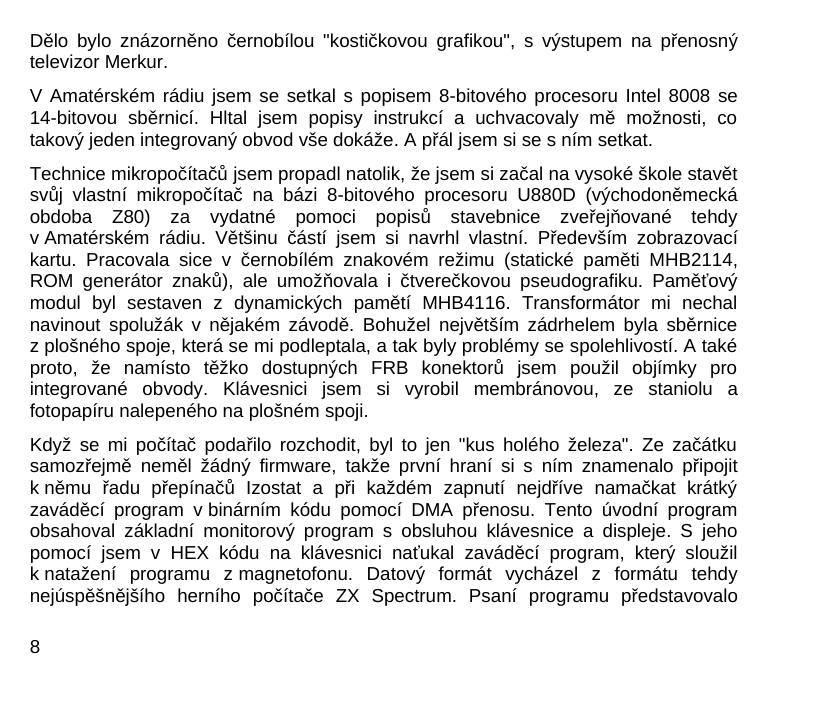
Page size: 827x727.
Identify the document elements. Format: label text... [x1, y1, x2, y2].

text Technice mikropočítačů jsem propadl natolik, že jsem si začal na vysoké škole stavět svůj vlastní mikropočítač na bázi 8-bitového procesoru U880D (východoněmecká obdoba Z80) za vydatné pomoci popisů stavebnice zveřejňované tehdy v Amatérském rádiu. Většinu částí jsem si navrhl vlastní. Především zobrazovací kartu. Pracovala sice v černobílém znakovém režimu (statické paměti MHB2114, ROM generátor znaků), ale umožňovala i čtverečkovou pseudografiku. Paměťový modul byl sestaven z dynamických pamětí MHB4116. Transformátor mi nechal navinout spolužák v nějakém závodě. Bohužel největším zádrhelem byla sběrnice z plošného spoje, která se mi podleptala, a tak byly problémy se spolehlivostí. A také proto, že namísto těžko dostupných FRB konektorů jsem použil objímky pro integrované obvody. Klávesnici jsem si vyrobil membránovou, ze staniolu a fotopapíru nalepeného na plošném spoji. [29, 162, 738, 421]
text Když se mi počítač podařilo rozchodit, byl to jen "kus holého železa". Ze začátku samozřejmě neměl žádný firmware, takže první hraní si s ním znamenalo připojit k němu řadu přepínačů Izostat a při každém zapnutí nejdříve namačkat krátký zaváděcí program v binárním kódu pomocí DMA přenosu. Tento úvodní program obsahoval základní monitorový program s obsluhou klávesnice a displeje. S jeho pomocí jsem v HEX kódu na klávesnici naťukal zaváděcí program, který sloužil k natažení programu z magnetofonu. Datový formát vycházel z formátu tehdy nejúspěšnějšího herního počítače ZX Spectrum. Psaní programu představovalo [29, 434, 738, 606]
text Dělo bylo znázorněno černobílou "kostičkovou grafikou", s výstupem na přenosný televizor Merkur. [29, 29, 738, 73]
text V Amatérském rádiu jsem se setkal s popisem 8-bitového procesoru Intel 8008 se 14-bitovou sběrnicí. Hltal jsem popisy instrukcí a uchvacovaly mě možnosti, co takový jeden integrovaný obvod vše dokáže. A přál jsem si se s ním setkat. [29, 85, 738, 150]
